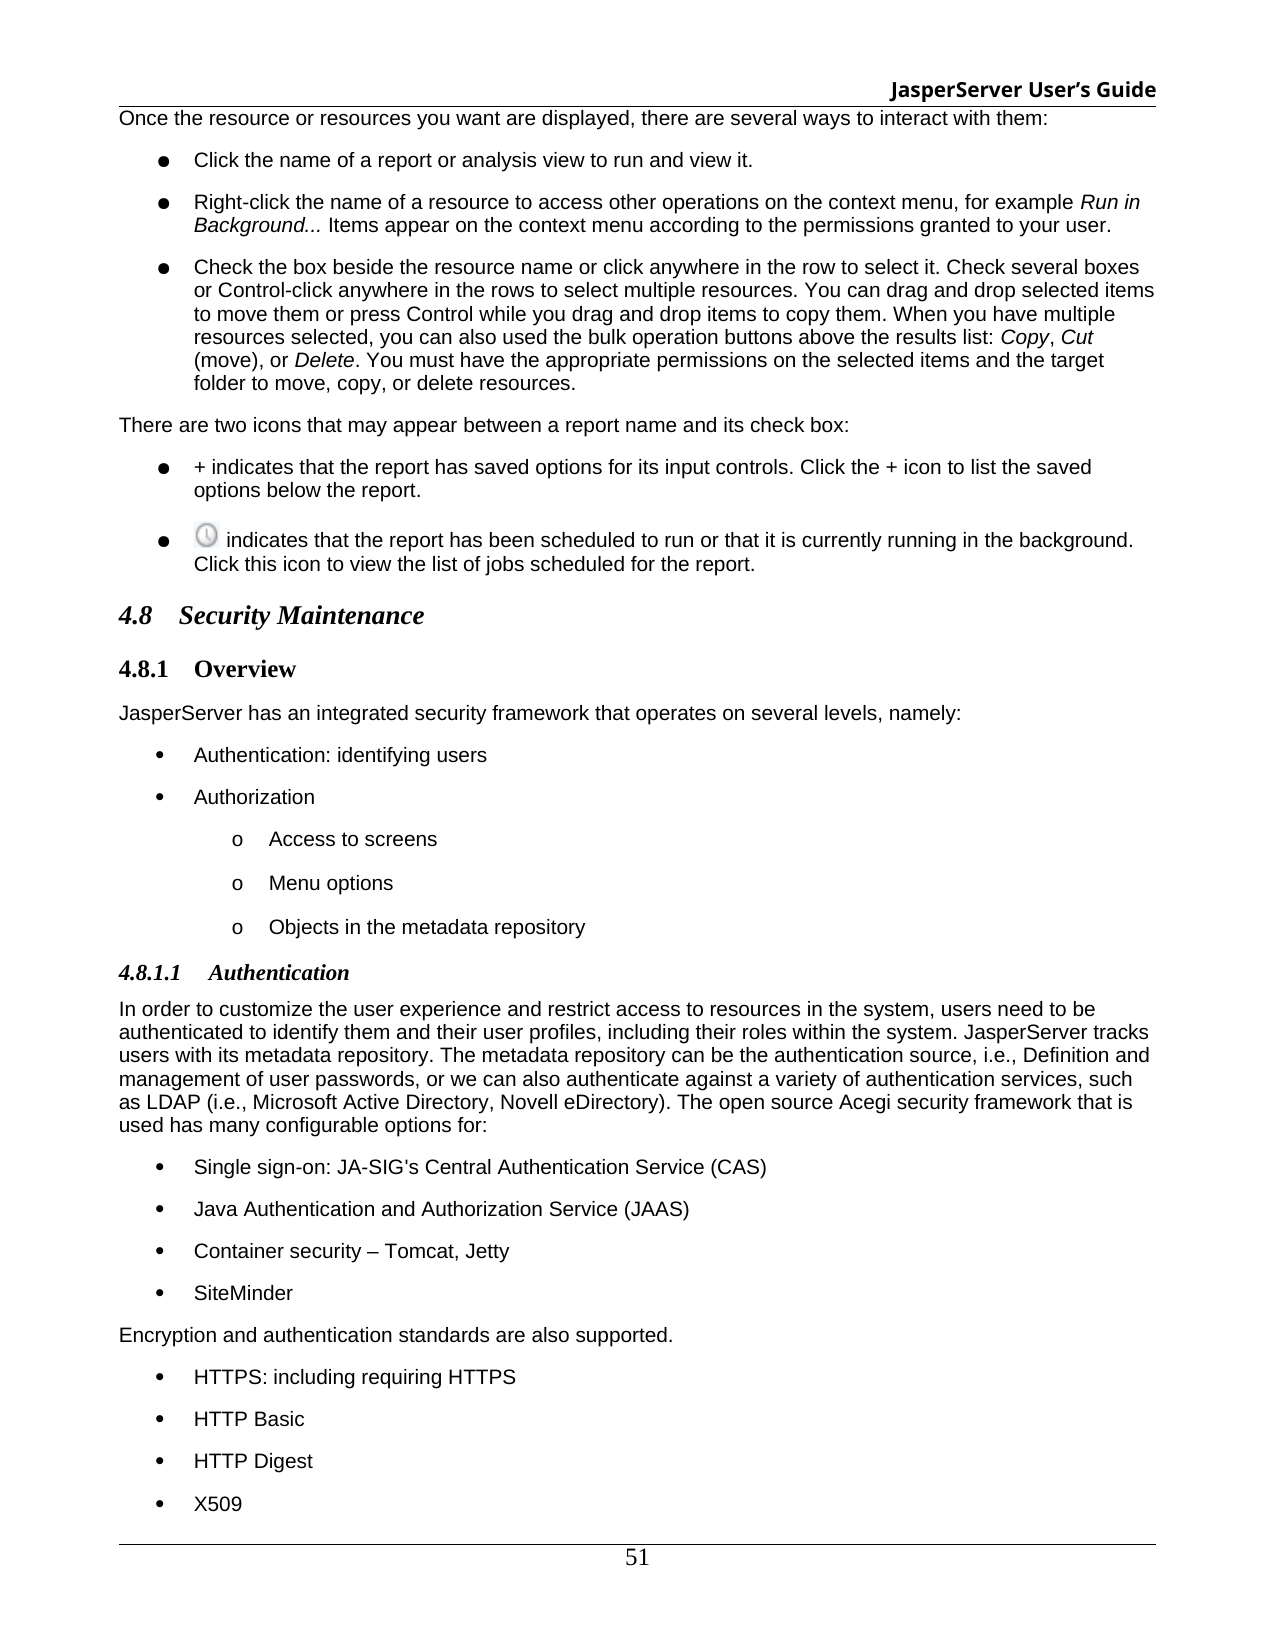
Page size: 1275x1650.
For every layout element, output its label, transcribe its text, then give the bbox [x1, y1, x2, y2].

text In order to customize the user experience and restrict access to resources in the system, users need to be authenticated to identify them and their user profiles, including their roles within the system. JasperServer tracks users with its metadata repository. The metadata repository can be the authentication source, i.e., Definition and management of user passwords, or we can also authenticate against a variety of authentication services, such as LDAP (i.e., Microsoft Active Directory, Novell eDirectory). The open source Acegi security framework that is used has many configurable options for: [118, 997, 1156, 1137]
list + indicates that the report has saved options for its input controls. Click the + icon to list the saved options below the report. [156, 456, 1156, 502]
list Click the name of a report or analysis view to run and view it. [156, 148, 1156, 172]
subtitle Security Maintenance [118, 600, 1156, 630]
list Check the box beside the resource name or click anywhere in the row to select it. Check several boxes or Control-click anywhere in the rows to select multiple resources. You can drag and drop selected items to move them or press Control while you drag and drop items to copy them. When you have multiple resources selected, you can also used the bulk operation buttons above the results list: Copy, Cut (move), or Delete. You must have the appropriate permissions on the selected items and the target folder to move, copy, or delete resources. [156, 256, 1156, 395]
list Authentication: identifying users [156, 744, 1156, 767]
text Encryption and authentication standards are also supported. [118, 1324, 1156, 1347]
list Authorization [156, 786, 1156, 809]
list HTTP Basic [156, 1408, 1156, 1431]
list X509 [156, 1492, 1156, 1515]
list Access to screens [231, 828, 1156, 853]
list HTTP Digest [156, 1450, 1156, 1473]
text JasperServer has an integrated security framework that operates on several levels, namely: [118, 702, 1156, 725]
list Java Authentication and Authorization Service (JAAS) [156, 1198, 1156, 1221]
list HTTPS: including requiring HTTPS [156, 1366, 1156, 1389]
list SiteMinder [156, 1282, 1156, 1305]
list Single sign-on: JA-SIG's Central Authentication Service (CAS) [156, 1156, 1156, 1179]
list Container security – Tomcat, Jetty [156, 1240, 1156, 1263]
text Once the resource or resources you want are displayed, there are several ways to interact with them: [118, 107, 1156, 130]
list indicates that the report has been scheduled to run or that it is currently running in the background. Click this icon to view the list of jobs scheduled for the report. [156, 521, 1156, 575]
text There are two icons that may appear between a report name and its check box: [118, 414, 1156, 437]
subtitle Overview [118, 655, 1156, 683]
list Objects in the metadata repository [231, 916, 1156, 941]
list Menu options [231, 872, 1156, 897]
subtitle Authentication [118, 959, 1156, 985]
list Right-click the name of a resource to access other operations on the context menu, for example Run in Background... Items appear on the context menu according to the permissions granted to your user. [156, 191, 1156, 237]
